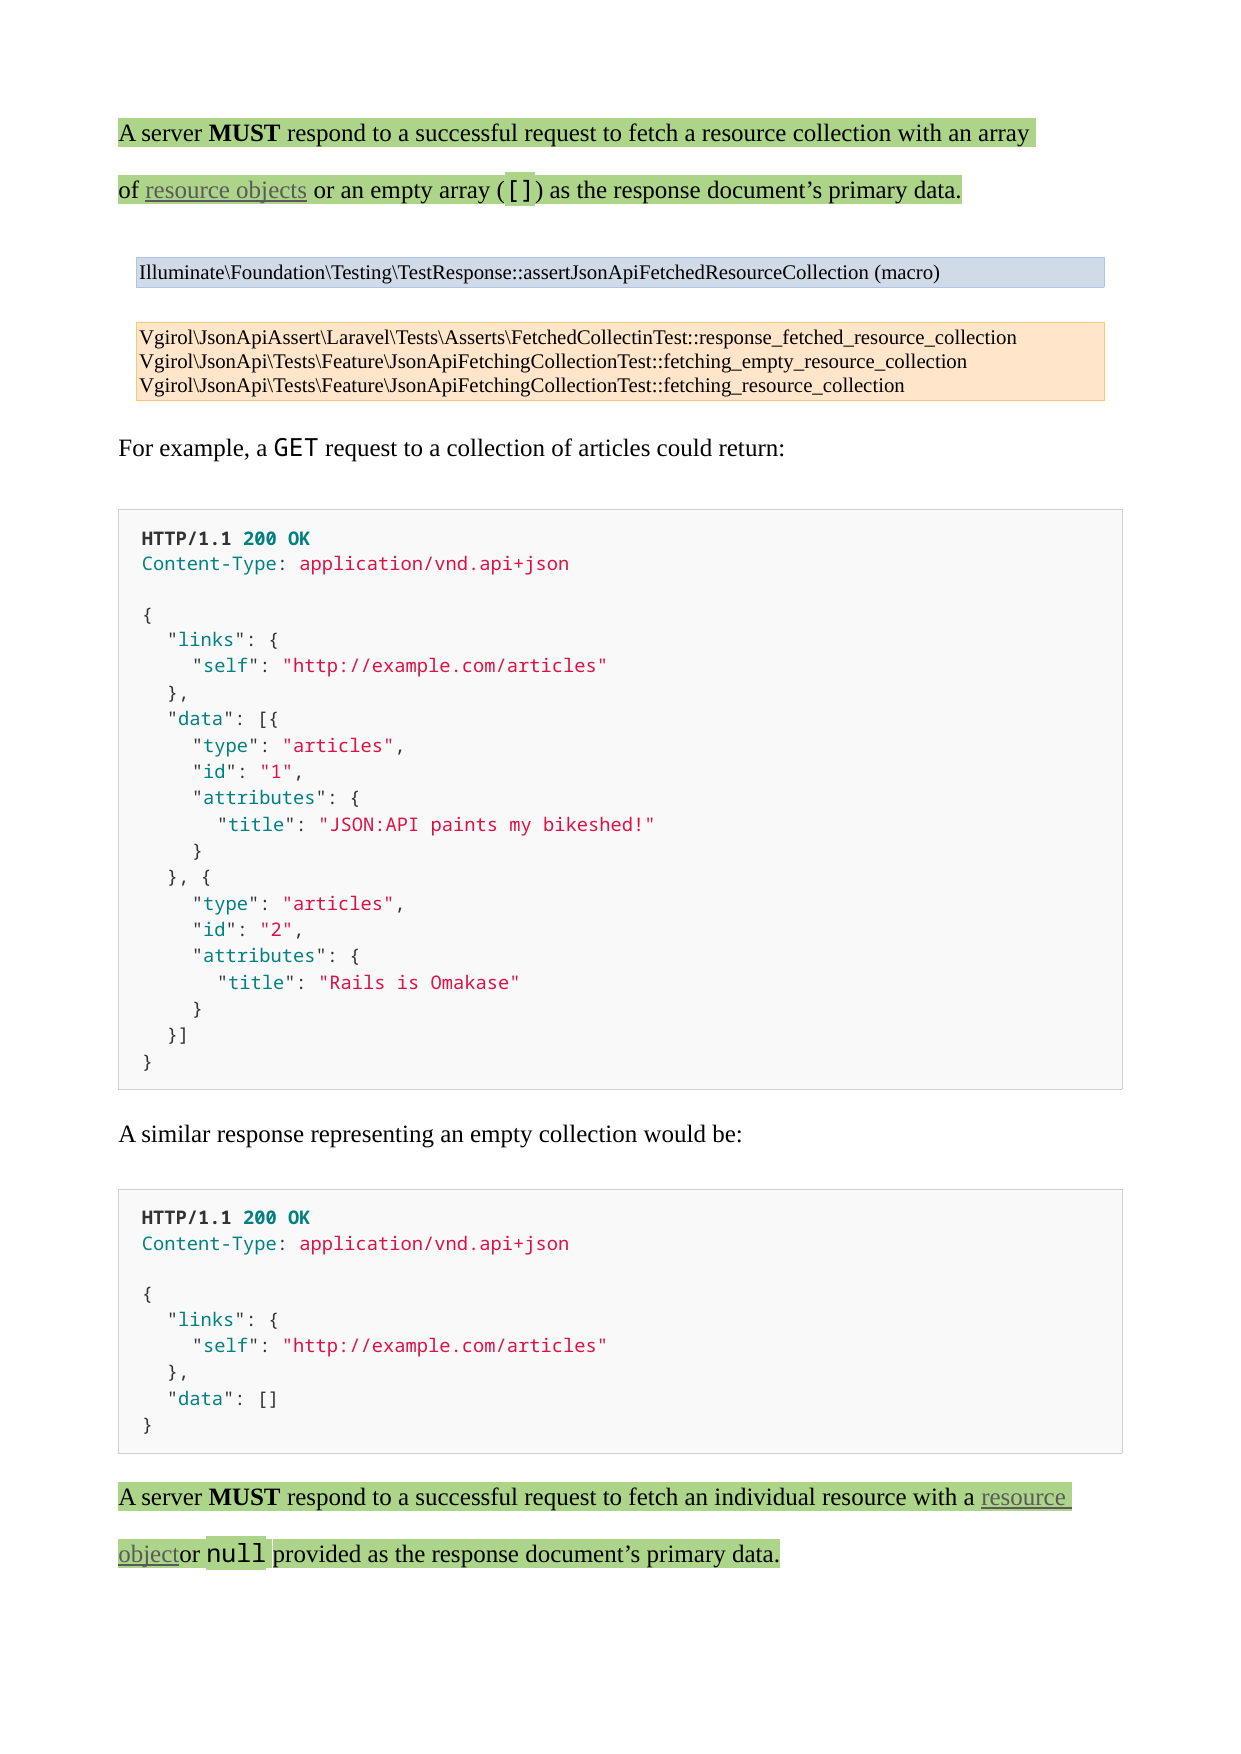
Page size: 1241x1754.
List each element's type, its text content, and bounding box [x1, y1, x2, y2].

text { [119, 585, 1122, 611]
text "id": "2", [119, 901, 1122, 927]
text }, [476, 1343, 482, 1351]
text } [119, 980, 1122, 1006]
text "self": "http://example.com/articles" [119, 1317, 1122, 1343]
text "title": "JSON:API paints my bikeshed!" [119, 795, 1122, 822]
text "data": [{ [119, 690, 1122, 716]
text Vgirol\JsonApi\Tests\Feature\JsonApiFetchingCollectionTest::fetching_resource_collection [137, 370, 1104, 400]
text A similar response representing an empty collection would be: [118, 1119, 1122, 1148]
text Illuminate\Foundation\Testing\TestResponse::assertJsonApiFetchedResourceCollection (macro) [137, 258, 1104, 287]
text Content-Type: application/vnd.api+json [119, 1214, 1122, 1240]
text "attributes": { [119, 769, 1122, 795]
text } [119, 1032, 1122, 1089]
text "links": { [119, 1290, 1122, 1317]
text A server MUST respond to a successful request to fetch an individual resource with a resource objector null provided as the response document’s primary data. [118, 1482, 1122, 1570]
text "self": "http://example.com/articles" [119, 637, 1122, 663]
text }] [119, 1006, 1122, 1032]
text }, [119, 1343, 1122, 1369]
text "type": "articles", [119, 716, 1122, 742]
text "title": "Rails is Omakase" [119, 953, 1122, 980]
text }, [476, 663, 482, 671]
text Vgirol\JsonApi\Tests\Feature\JsonApiFetchingCollectionTest::fetching_empty_resource_collection [137, 346, 1104, 370]
text HTTP/1.1 200 OK [119, 1190, 1122, 1214]
text } [119, 1396, 1122, 1453]
text A server MUST respond to a successful request to fetch a resource collection with an array of resource objects or an empty array ([]) as the response document’s primary data. [118, 118, 1122, 206]
text "attributes": { [119, 927, 1122, 953]
text "id": "1", [119, 742, 1122, 769]
text "links": { [119, 611, 1122, 637]
text Vgirol\JsonApiAssert\Laravel\Tests\Asserts\FetchedCollectinTest::response_fetched_resource_collection [137, 323, 1104, 346]
text } [354, 822, 360, 830]
text HTTP/1.1 200 OK [119, 510, 1122, 535]
text { [119, 1265, 1122, 1290]
text Content-Type: application/vnd.api+json [119, 535, 1122, 560]
text For example, a GET request to a collection of articles could return: [118, 430, 1122, 464]
text }, { [119, 848, 1122, 874]
text } [119, 822, 1122, 848]
text } [433, 980, 439, 988]
text } [546, 822, 551, 830]
text }, [119, 663, 1122, 690]
text "data": [] [119, 1369, 1122, 1396]
text "type": "articles", [119, 874, 1122, 901]
